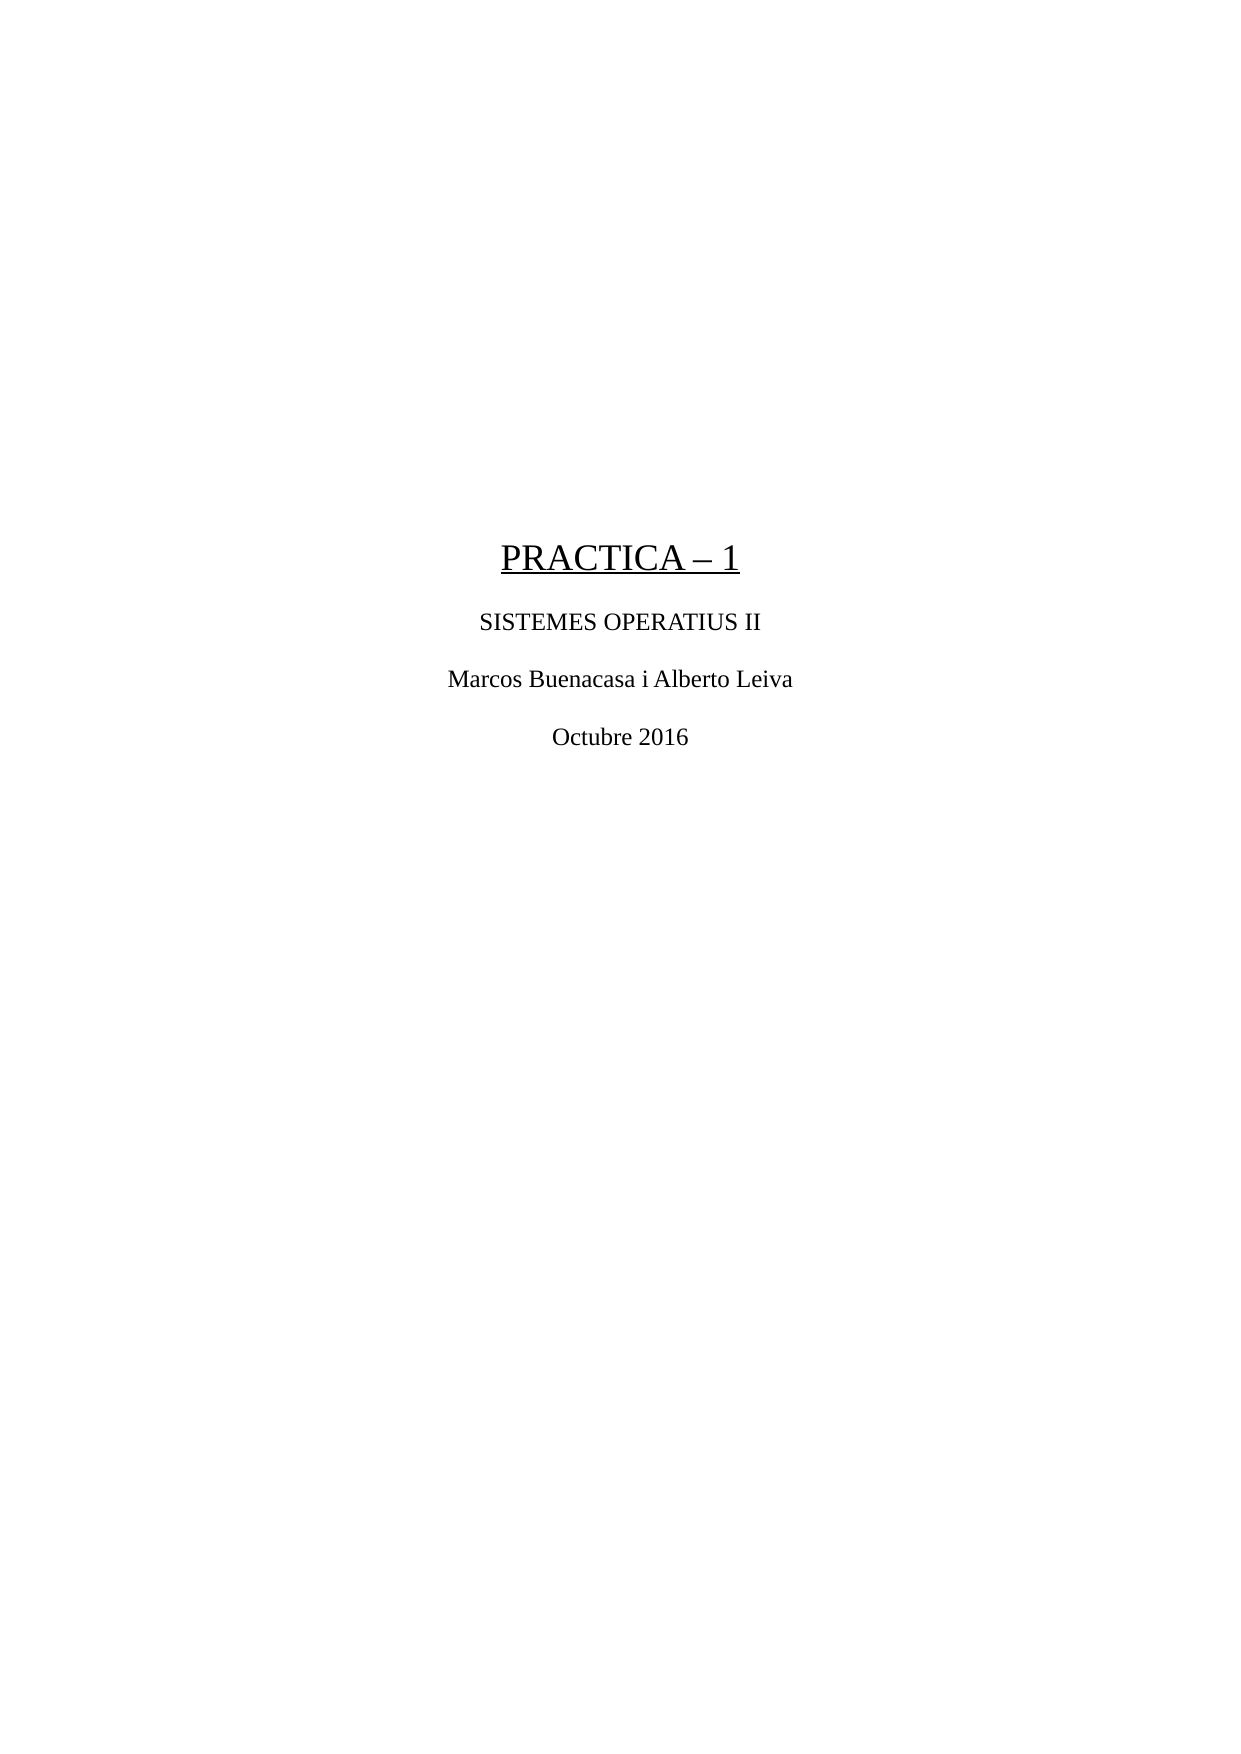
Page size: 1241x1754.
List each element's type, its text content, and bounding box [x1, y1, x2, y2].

text Octubre 2016 [118, 722, 1122, 751]
text PRACTICA – 1 [118, 535, 1122, 578]
text SISTEMES OPERATIUS II [118, 607, 1122, 636]
text Marcos Buenacasa i Alberto Leiva [118, 664, 1122, 693]
